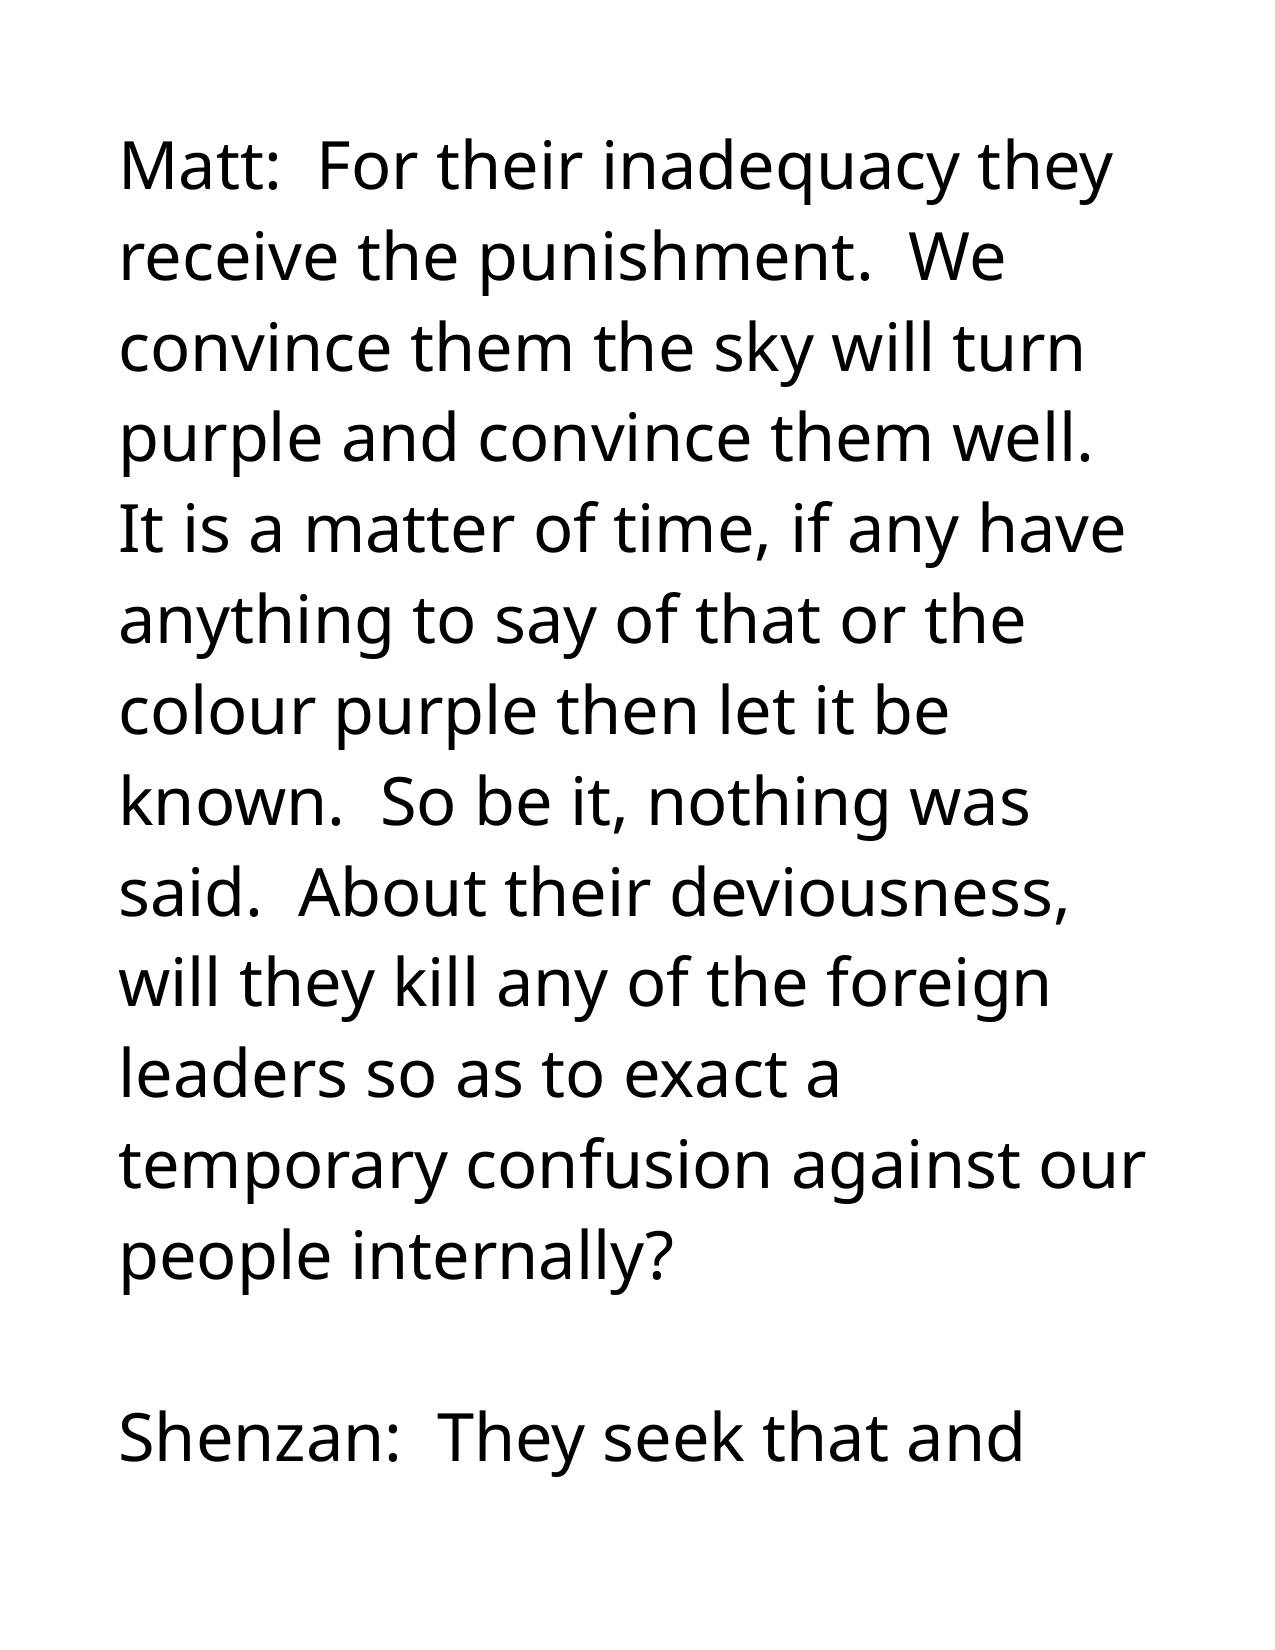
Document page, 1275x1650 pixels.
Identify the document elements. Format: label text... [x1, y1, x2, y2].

text Matt: For their inadequacy they receive the punishment. We convince them the sky will turn purple and convince them well. It is a matter of time, if any have anything to say of that or the colour purple then let it be known. So be it, nothing was said. About their deviousness, will they kill any of the foreign leaders so as to exact a temporary confusion against our people internally? [118, 118, 1157, 1299]
text Shenzan: They seek that and [118, 1390, 1157, 1481]
